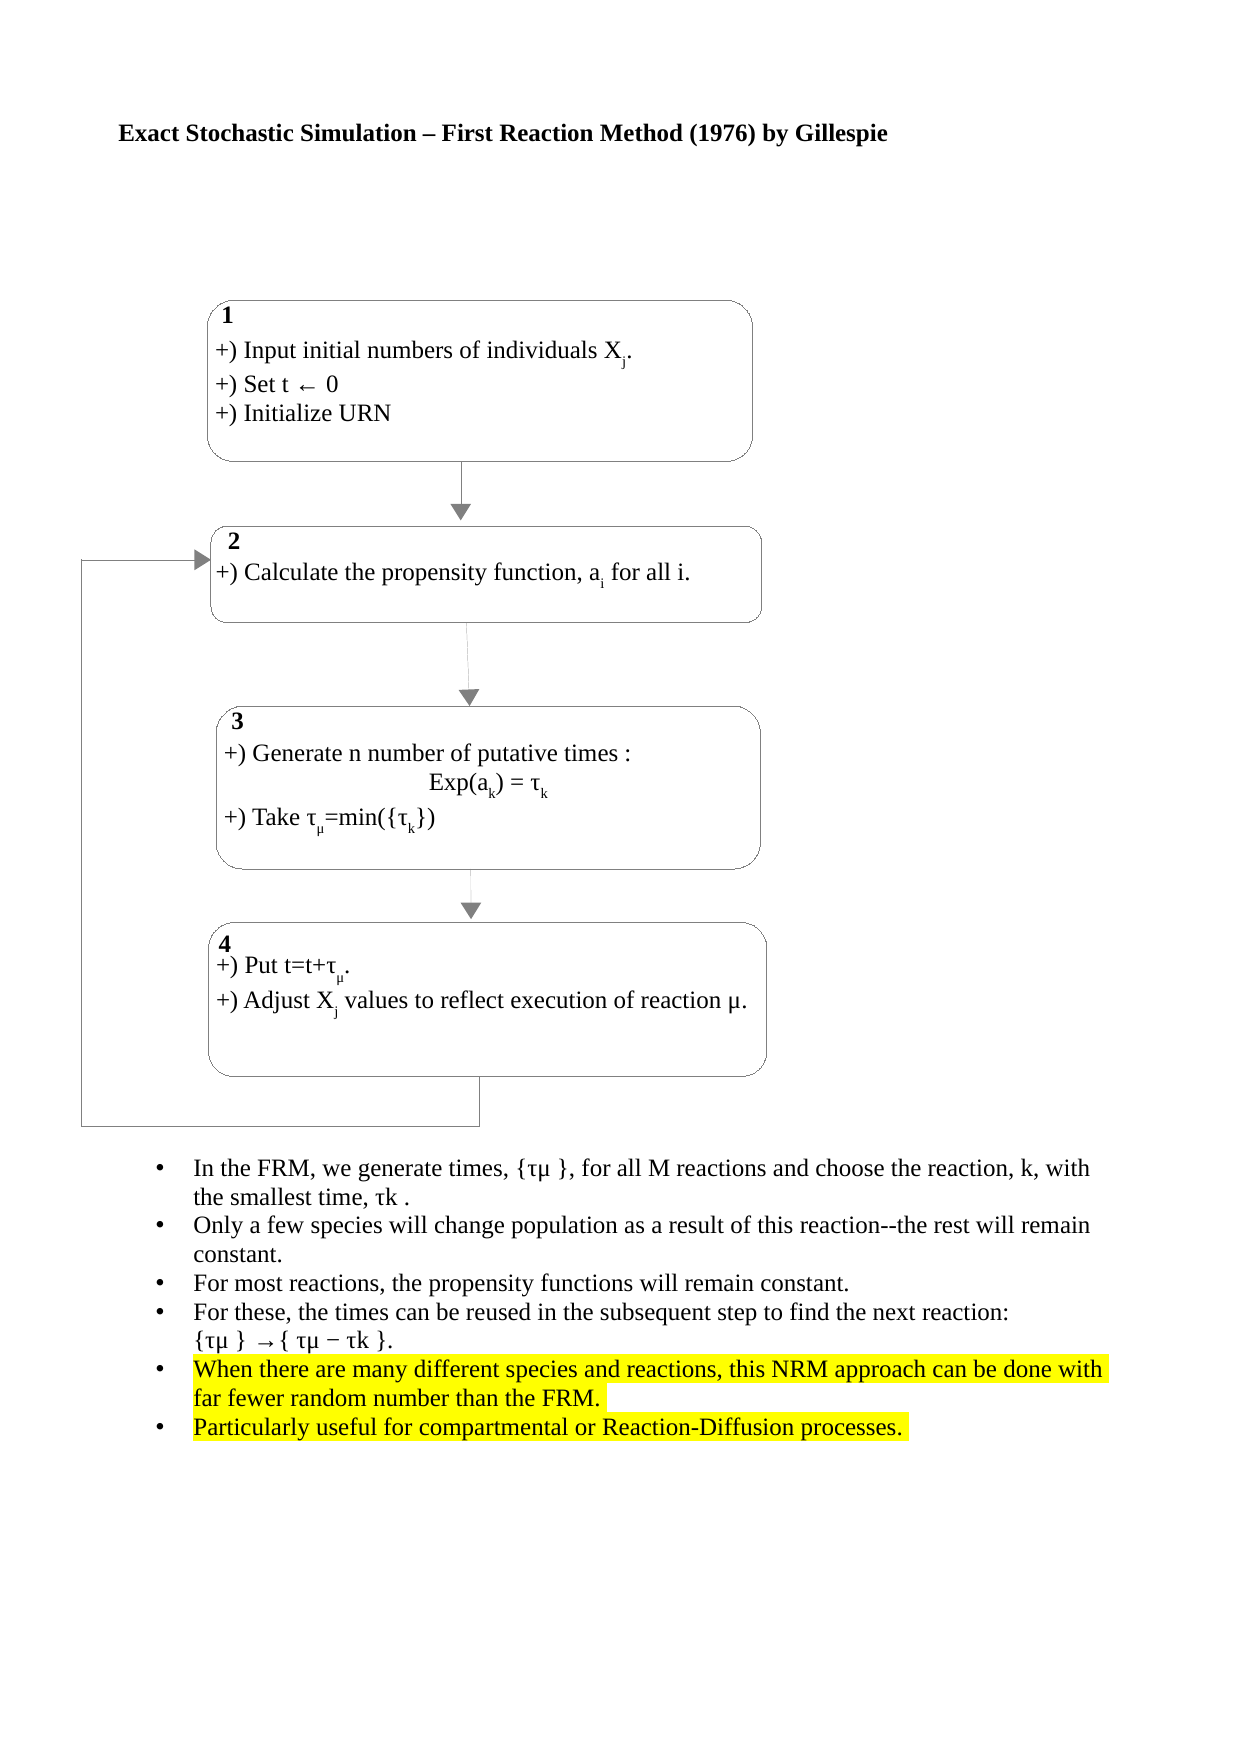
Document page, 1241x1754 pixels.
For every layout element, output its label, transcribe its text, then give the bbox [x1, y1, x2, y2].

list Only a few species will change population as a result of this reaction--the rest will remain constant. [156, 1211, 1122, 1268]
text Exact Stochastic Simulation – First Reaction Method (1976) by Gillespie [118, 118, 1122, 147]
list When there are many different species and reactions, this NRM approach can be done with far fewer random number than the FRM. [156, 1354, 1122, 1412]
list Particularly useful for compartmental or Reaction-Diffusion processes. [156, 1412, 1122, 1441]
list {τμ } →{ τμ − τk }. [156, 1326, 1122, 1354]
list In the FRM, we generate times, {τμ }, for all M reactions and choose the reaction, k, with the smallest time, τk . [156, 1153, 1122, 1211]
list For these, the times can be reused in the subsequent step to find the next reaction: [156, 1297, 1122, 1326]
list For most reactions, the propensity functions will remain constant. [156, 1268, 1122, 1297]
